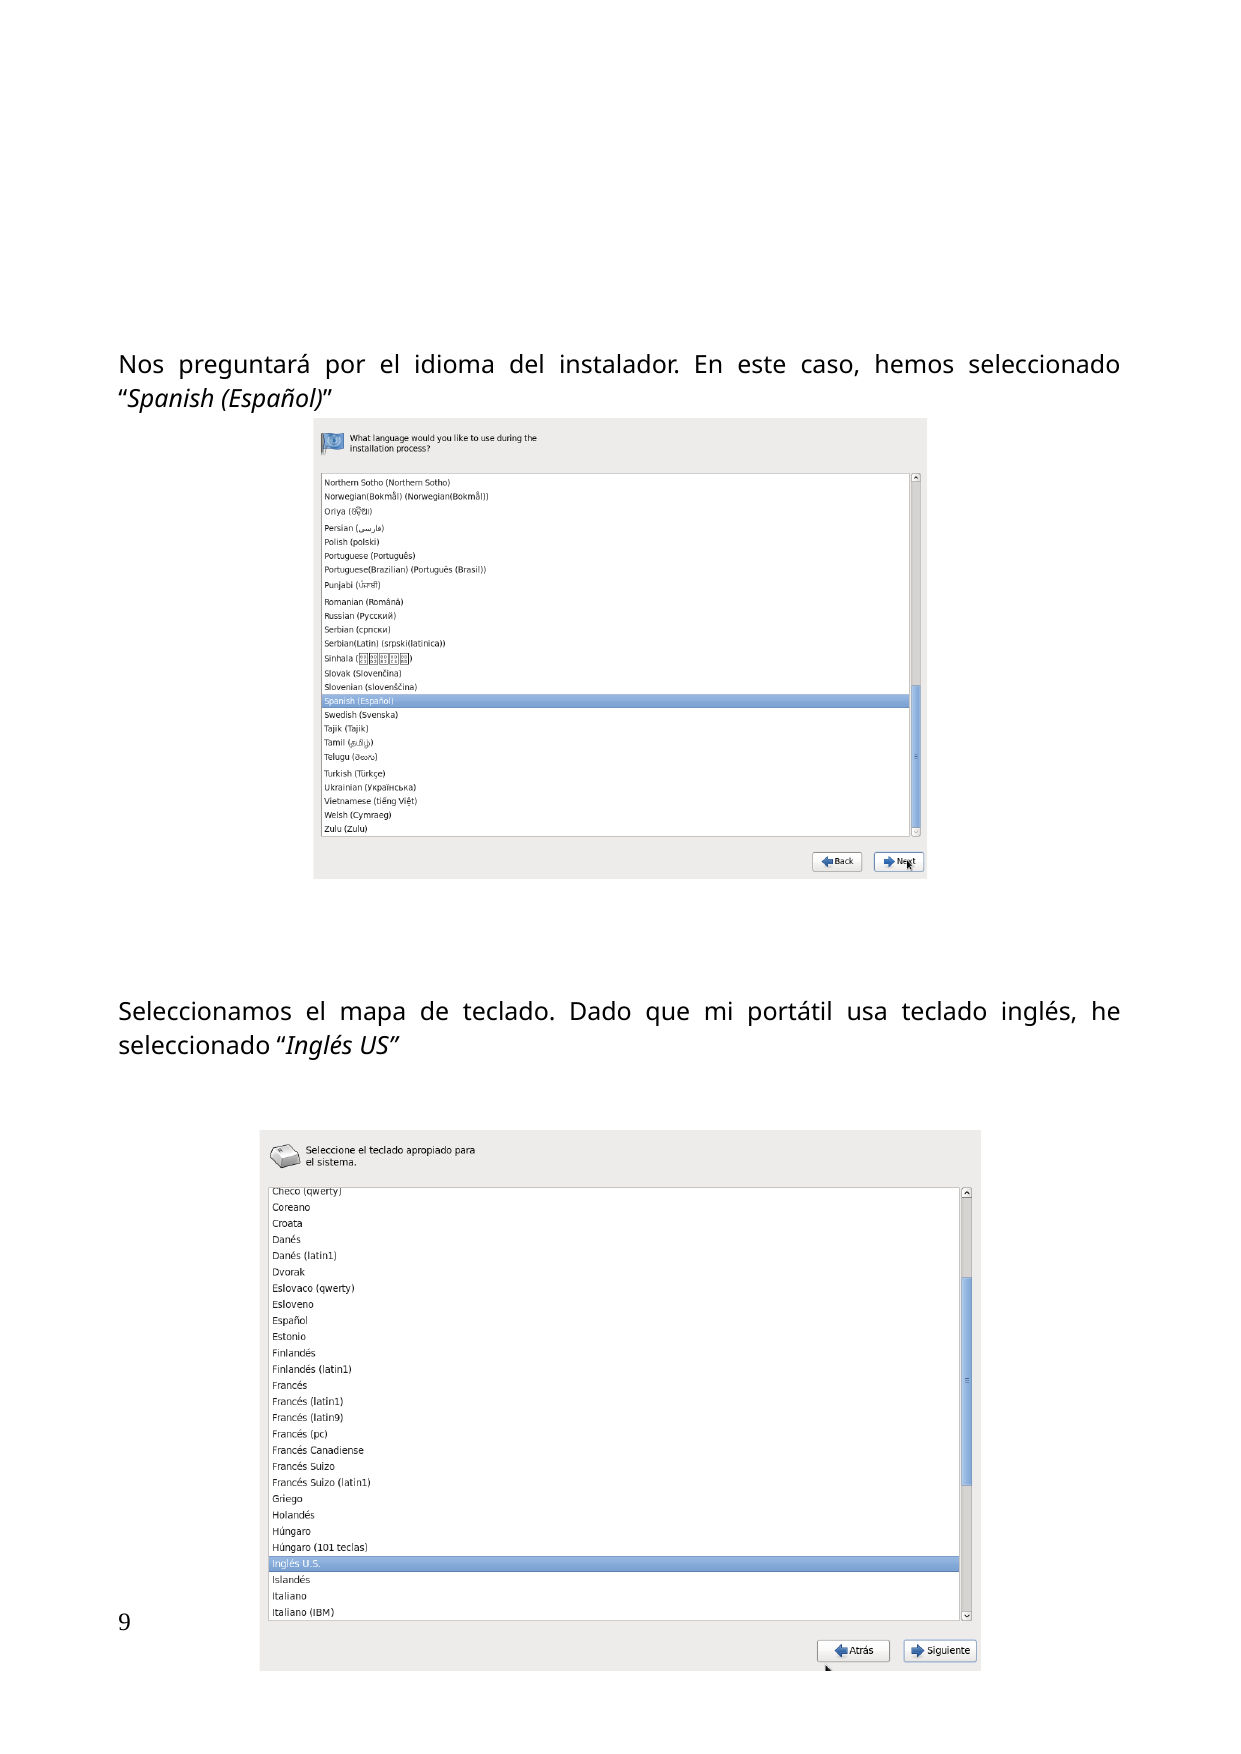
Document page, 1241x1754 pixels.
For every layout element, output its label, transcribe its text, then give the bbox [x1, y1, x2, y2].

picture [259, 1130, 981, 1671]
text Seleccionamos el mapa de teclado. Dado que mi portátil usa teclado inglés, he seleccionado “Inglés US” [118, 994, 1122, 1062]
text Nos preguntará por el idioma del instalador. En este caso, hemos seleccionado “Spanish (Español)” [118, 347, 1122, 415]
picture [313, 418, 928, 879]
